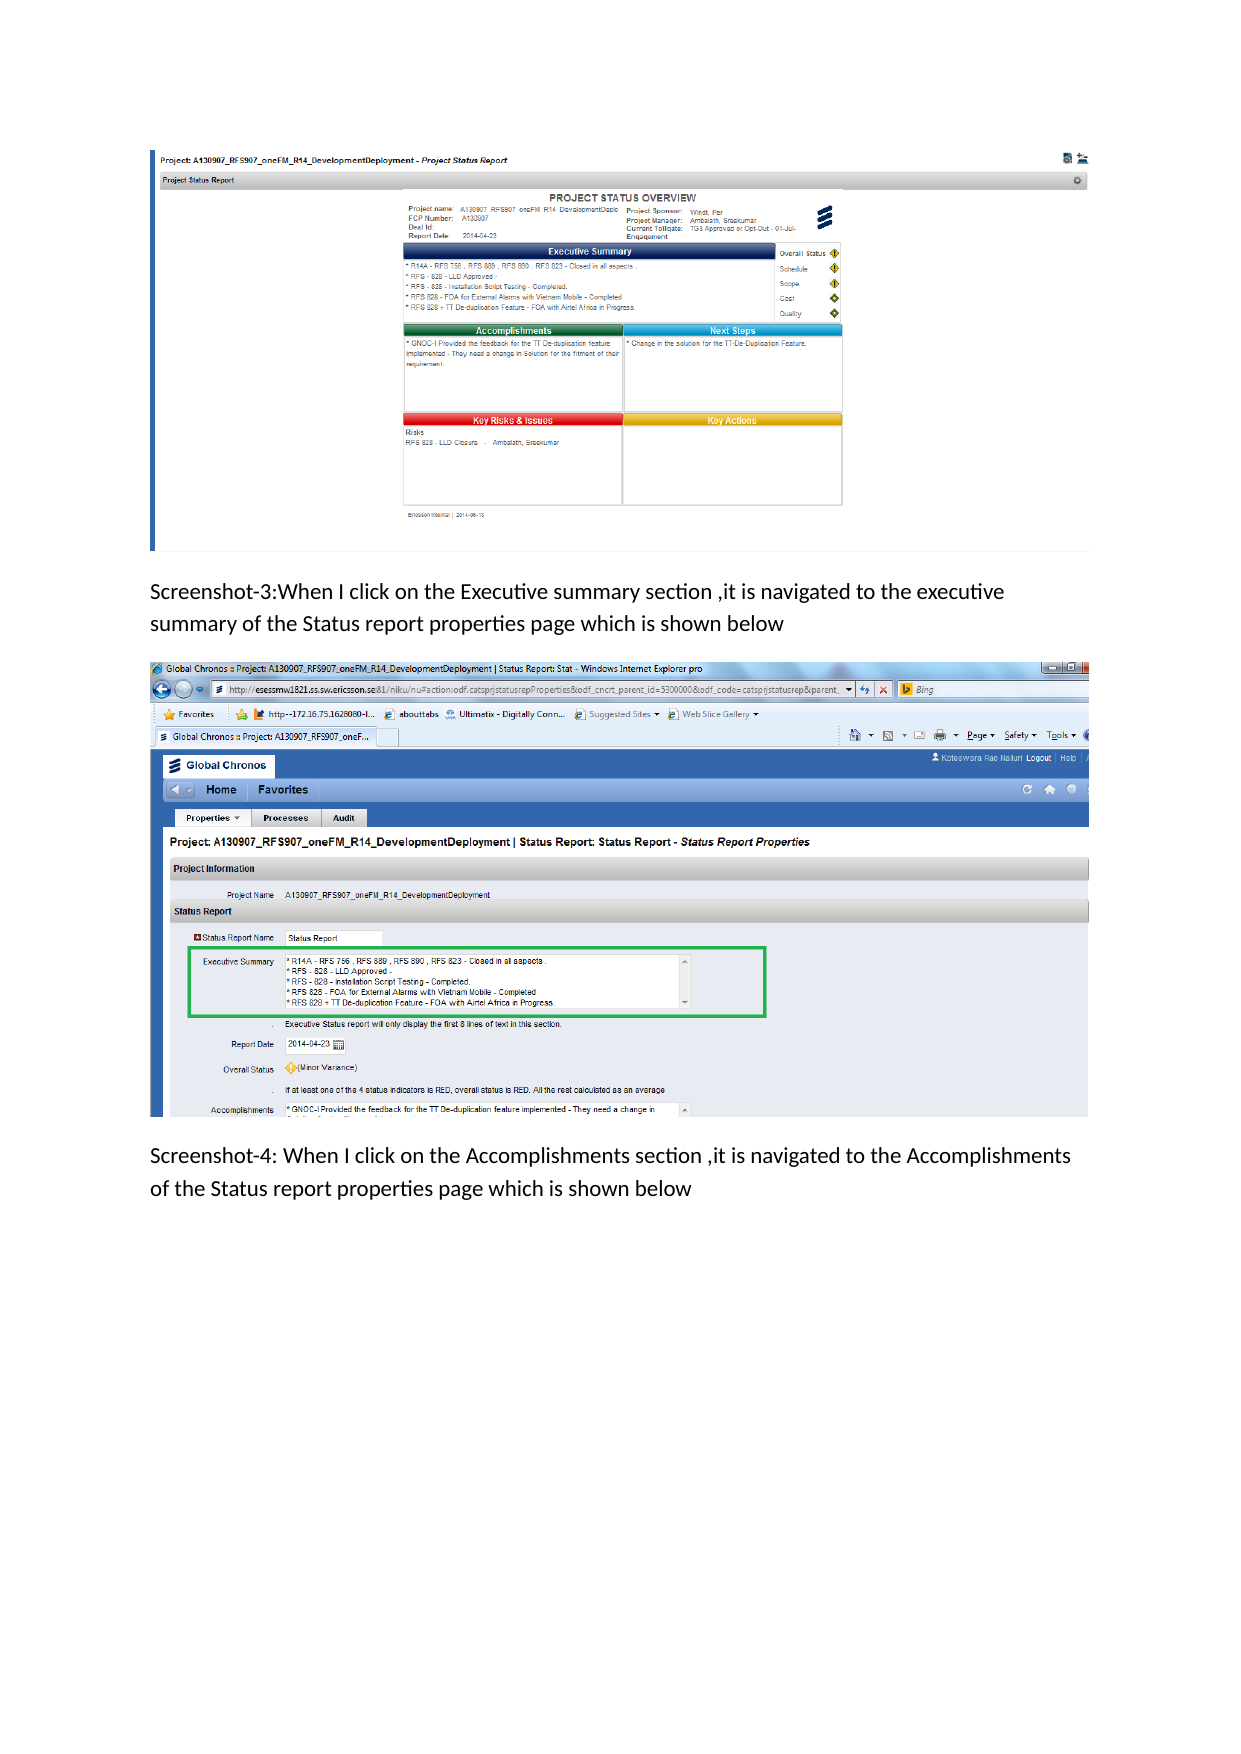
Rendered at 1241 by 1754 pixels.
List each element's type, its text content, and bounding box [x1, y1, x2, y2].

picture [150, 662, 1089, 1117]
text Screenshot-3:When I click on the Executive summary section ,it is navigated to the executive summary of the Status report properties page which is shown below [150, 577, 1090, 637]
picture [150, 150, 1090, 552]
text Screenshot-4: When I click on the Accomplishments section ,it is navigated to the Accomplishments of the Status report properties page which is shown below [150, 1142, 1090, 1202]
